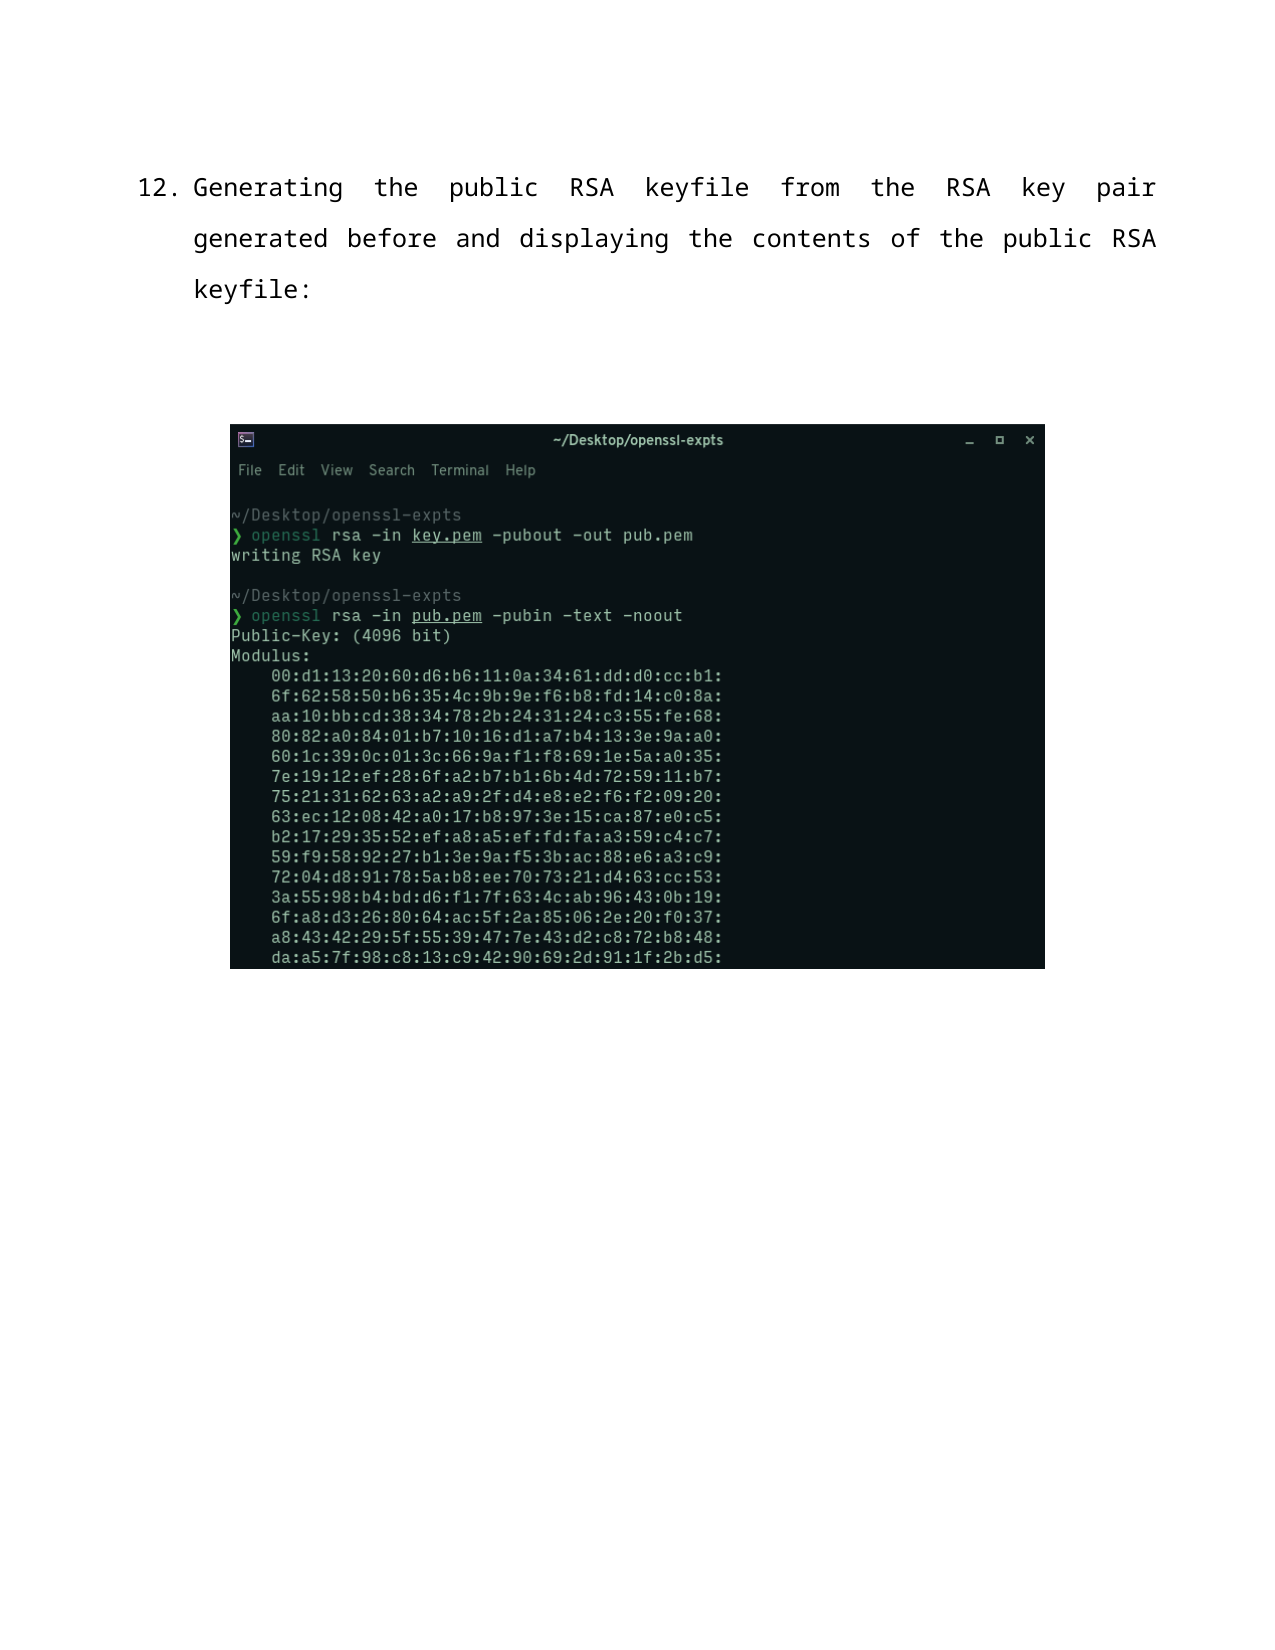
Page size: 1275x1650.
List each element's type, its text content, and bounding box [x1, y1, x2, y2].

list Generating the public RSA keyfile from the RSA key pair generated before and displaying the contents of the public RSA keyfile: [137, 169, 1157, 305]
picture [230, 424, 1045, 969]
